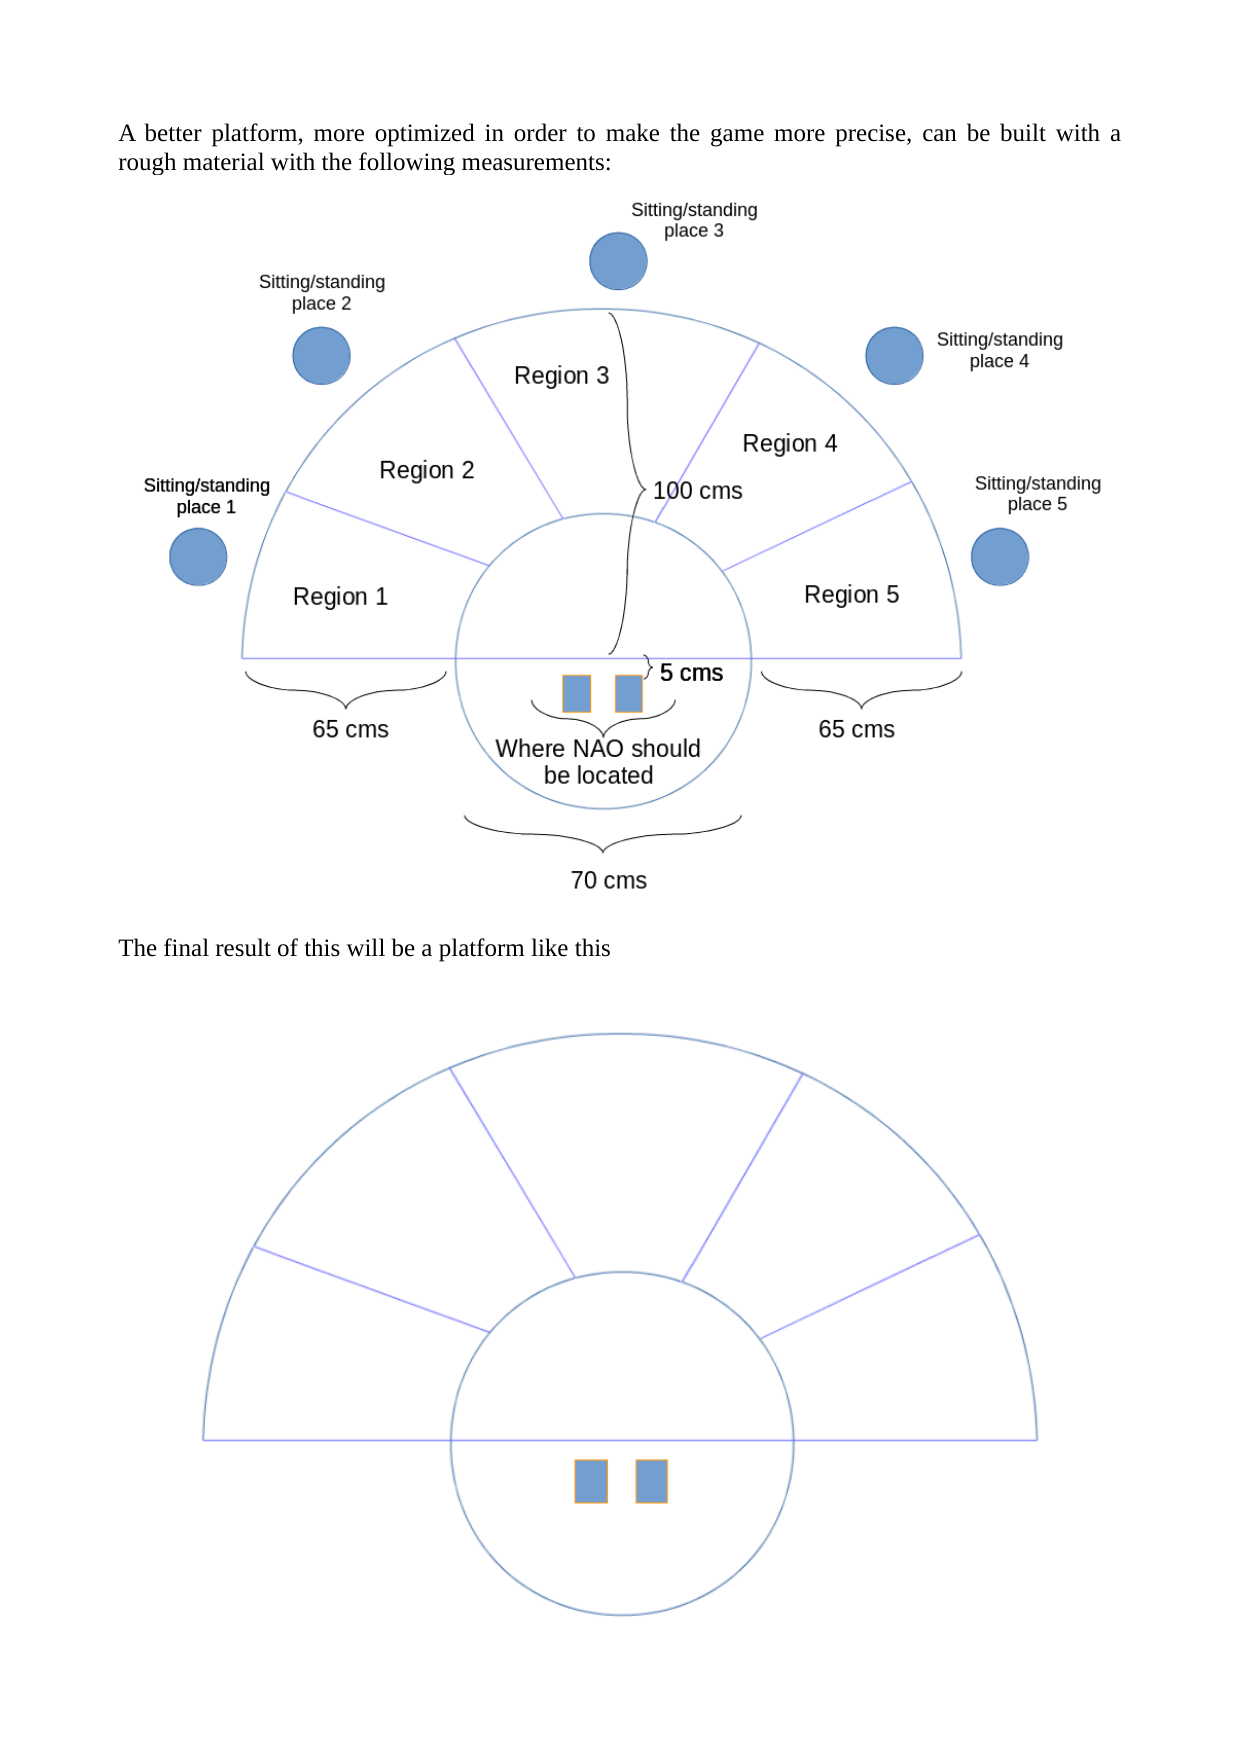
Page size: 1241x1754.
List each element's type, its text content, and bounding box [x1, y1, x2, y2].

text The final result of this will be a platform like this [118, 933, 1122, 962]
picture [193, 1019, 1047, 1622]
text A better platform, more optimized in order to make the game more precise, can be built with a rough material with the following measurements: [118, 118, 1122, 175]
picture [118, 175, 1123, 904]
